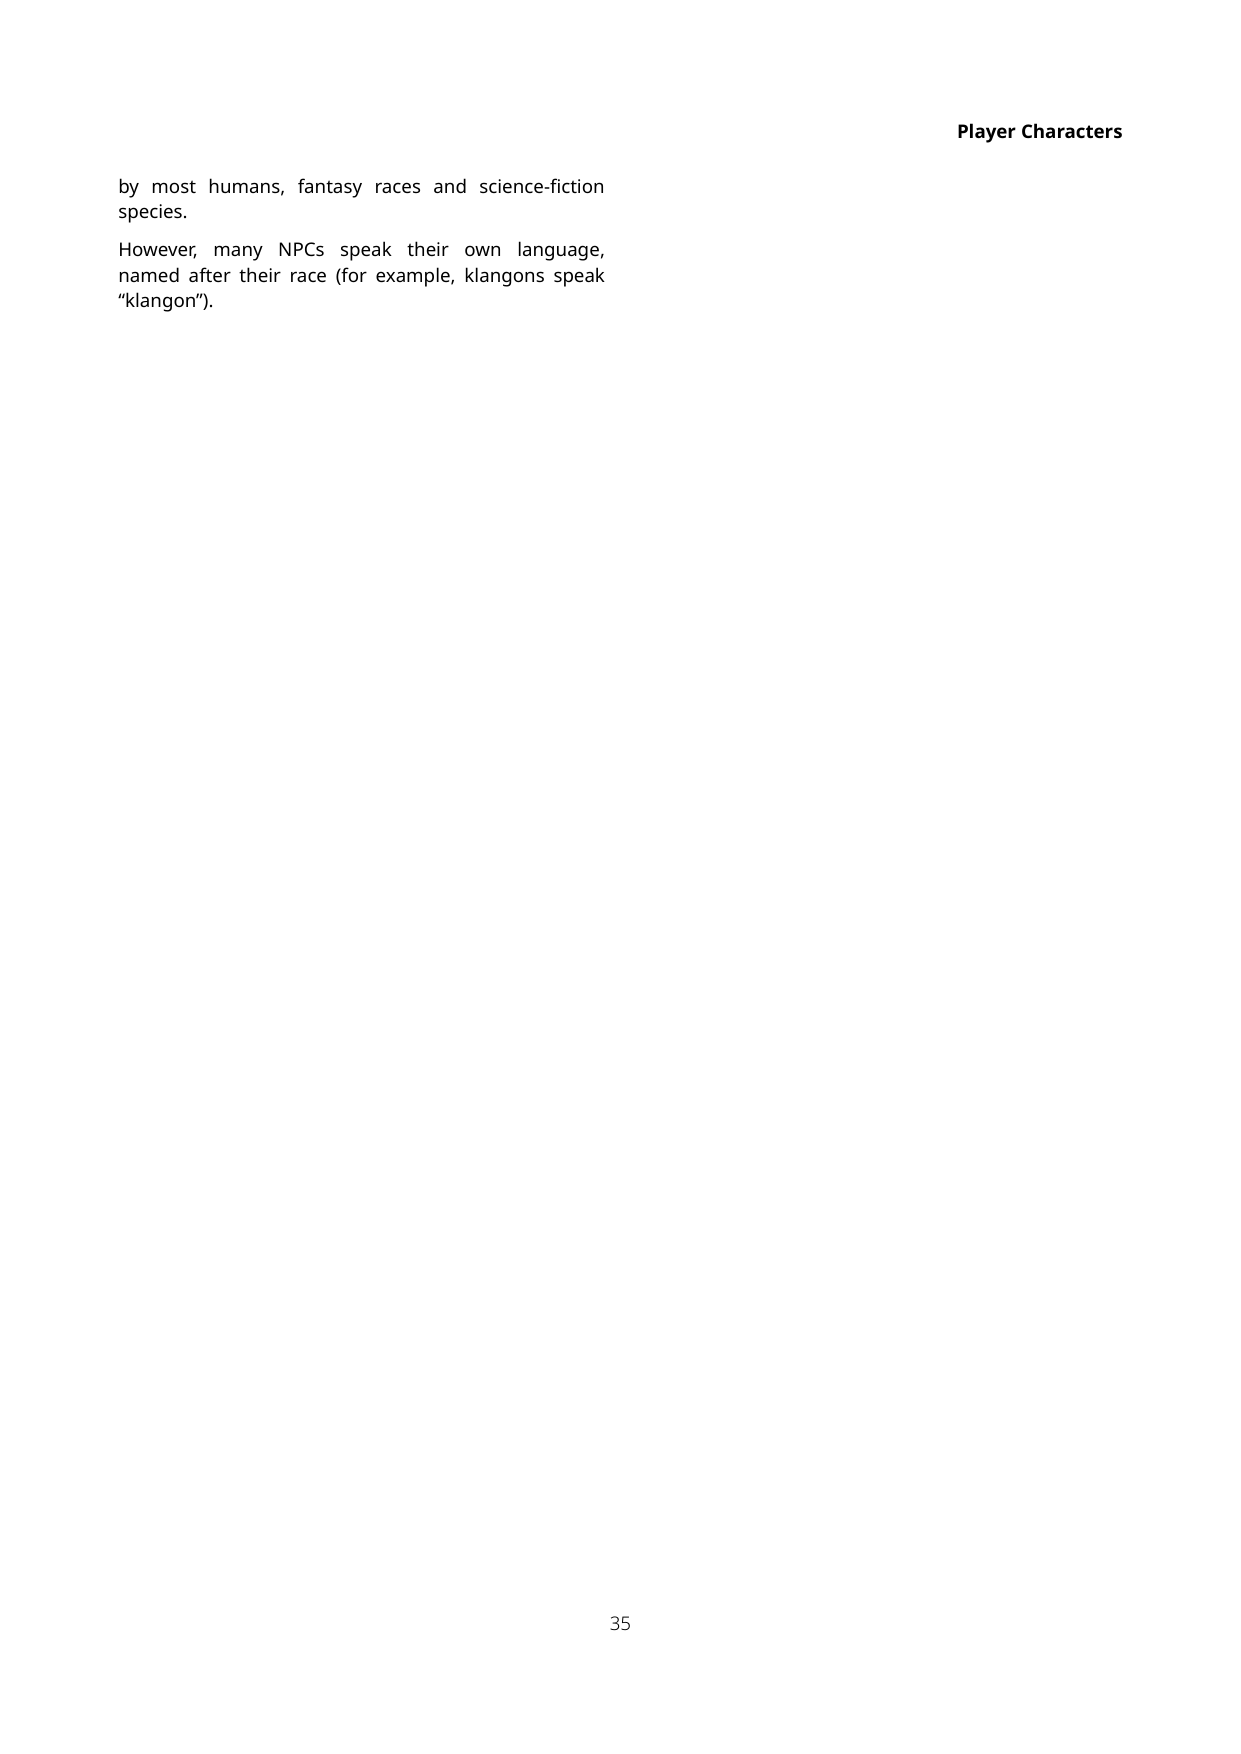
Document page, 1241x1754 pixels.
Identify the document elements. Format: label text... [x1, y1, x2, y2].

text However, many NPCs speak their own language, named after their race (for example, klangons speak “klangon”). [118, 237, 605, 313]
text by most humans, fantasy races and science-fiction species. [118, 173, 605, 224]
